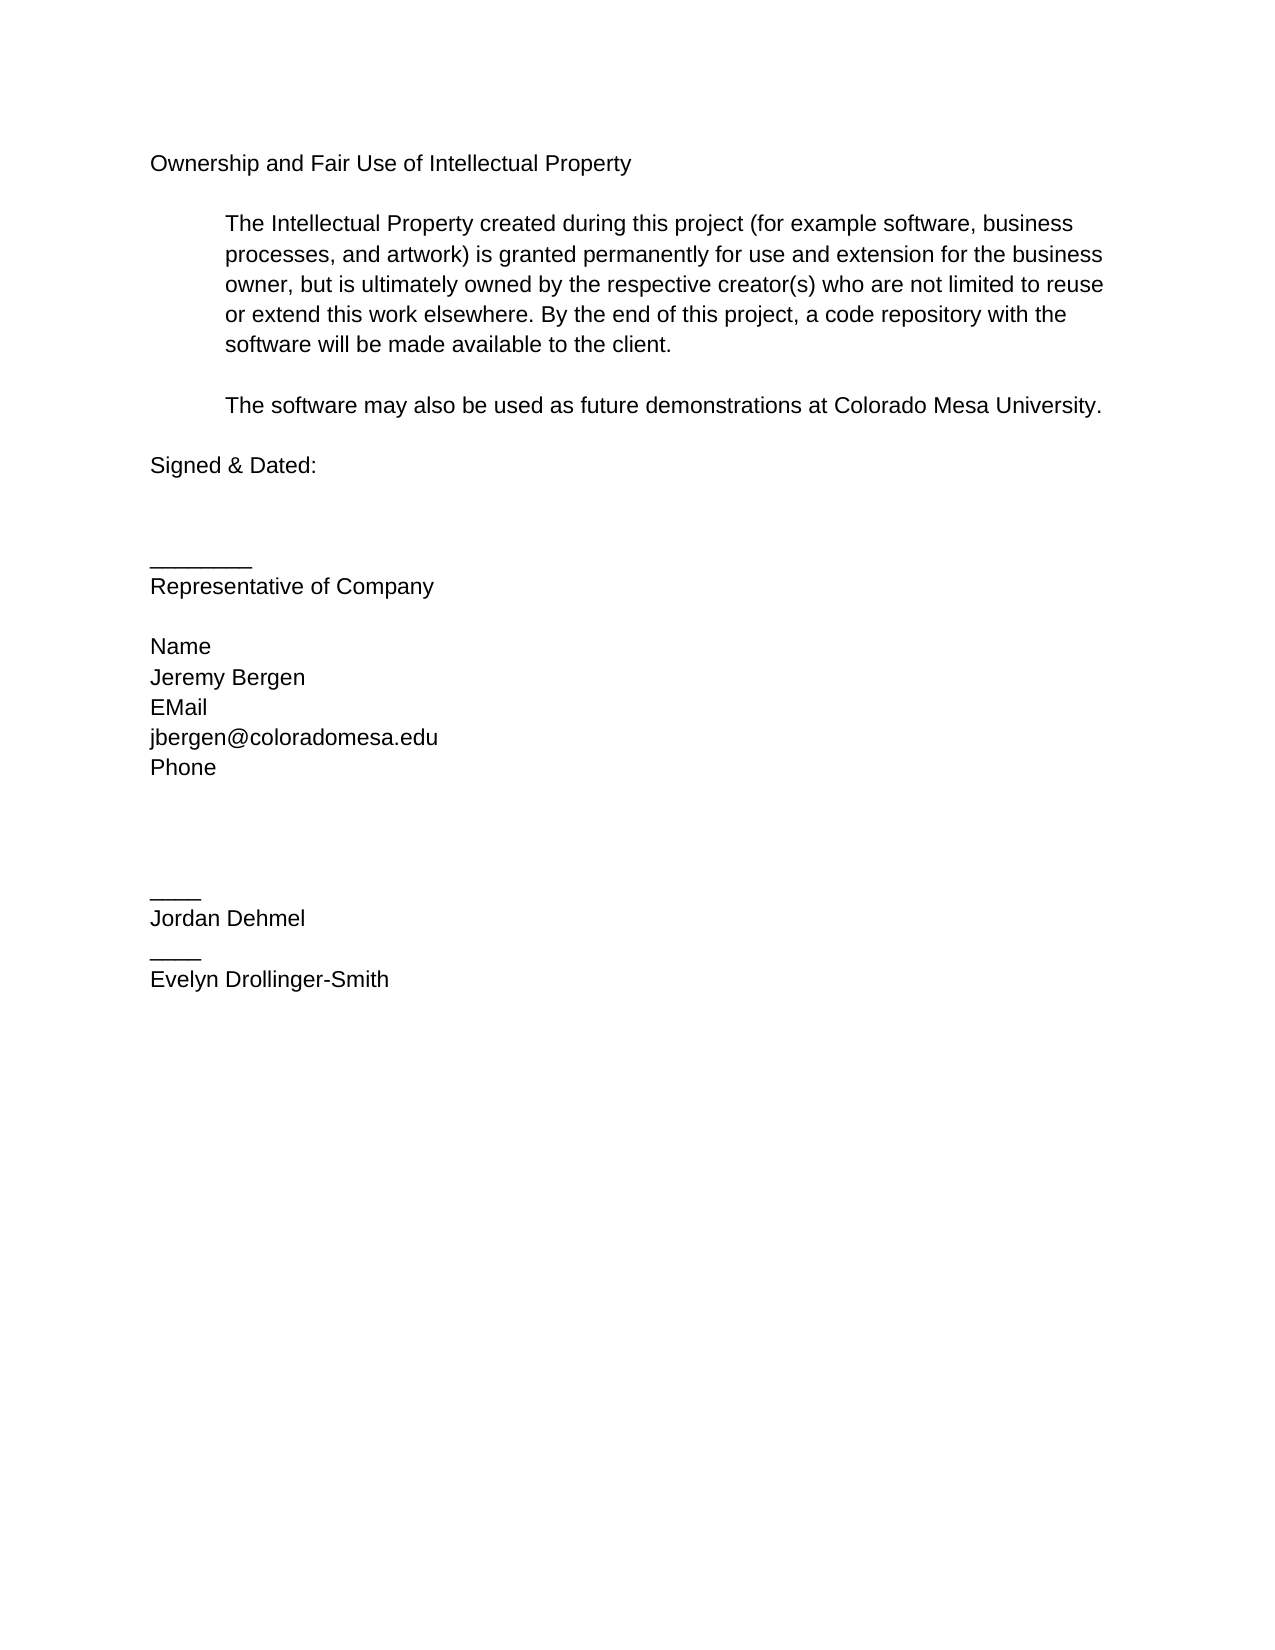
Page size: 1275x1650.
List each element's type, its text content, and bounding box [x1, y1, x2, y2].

text Phone [150, 754, 1125, 781]
text EMail [150, 694, 1125, 720]
text ________ [150, 543, 1125, 569]
text The Intellectual Property created during this project (for example software, business processes, and artwork) is granted permanently for use and extension for the business owner, but is ultimately owned by the respective creator(s) who are not limited to reuse or extend this work elsewhere. By the end of this project, a code repository with the software will be made available to the client. [225, 210, 1125, 358]
text Ownership and Fair Use of Intellectual Property [150, 150, 1125, 176]
text Jeremy Bergen [150, 663, 1125, 690]
text jbergen@coloradomesa.edu [150, 724, 1125, 750]
text ____ [150, 875, 1125, 901]
text The software may also be used as future demonstrations at Colorado Mesa University. [225, 392, 1125, 418]
text Representative of Company [150, 573, 1125, 599]
text Signed & Dated: [150, 452, 1125, 478]
text Jordan Dehmel [150, 905, 1125, 932]
text ____ [150, 935, 1125, 962]
text Name [150, 633, 1125, 660]
text Evelyn Drollinger-Smith [150, 966, 1125, 992]
